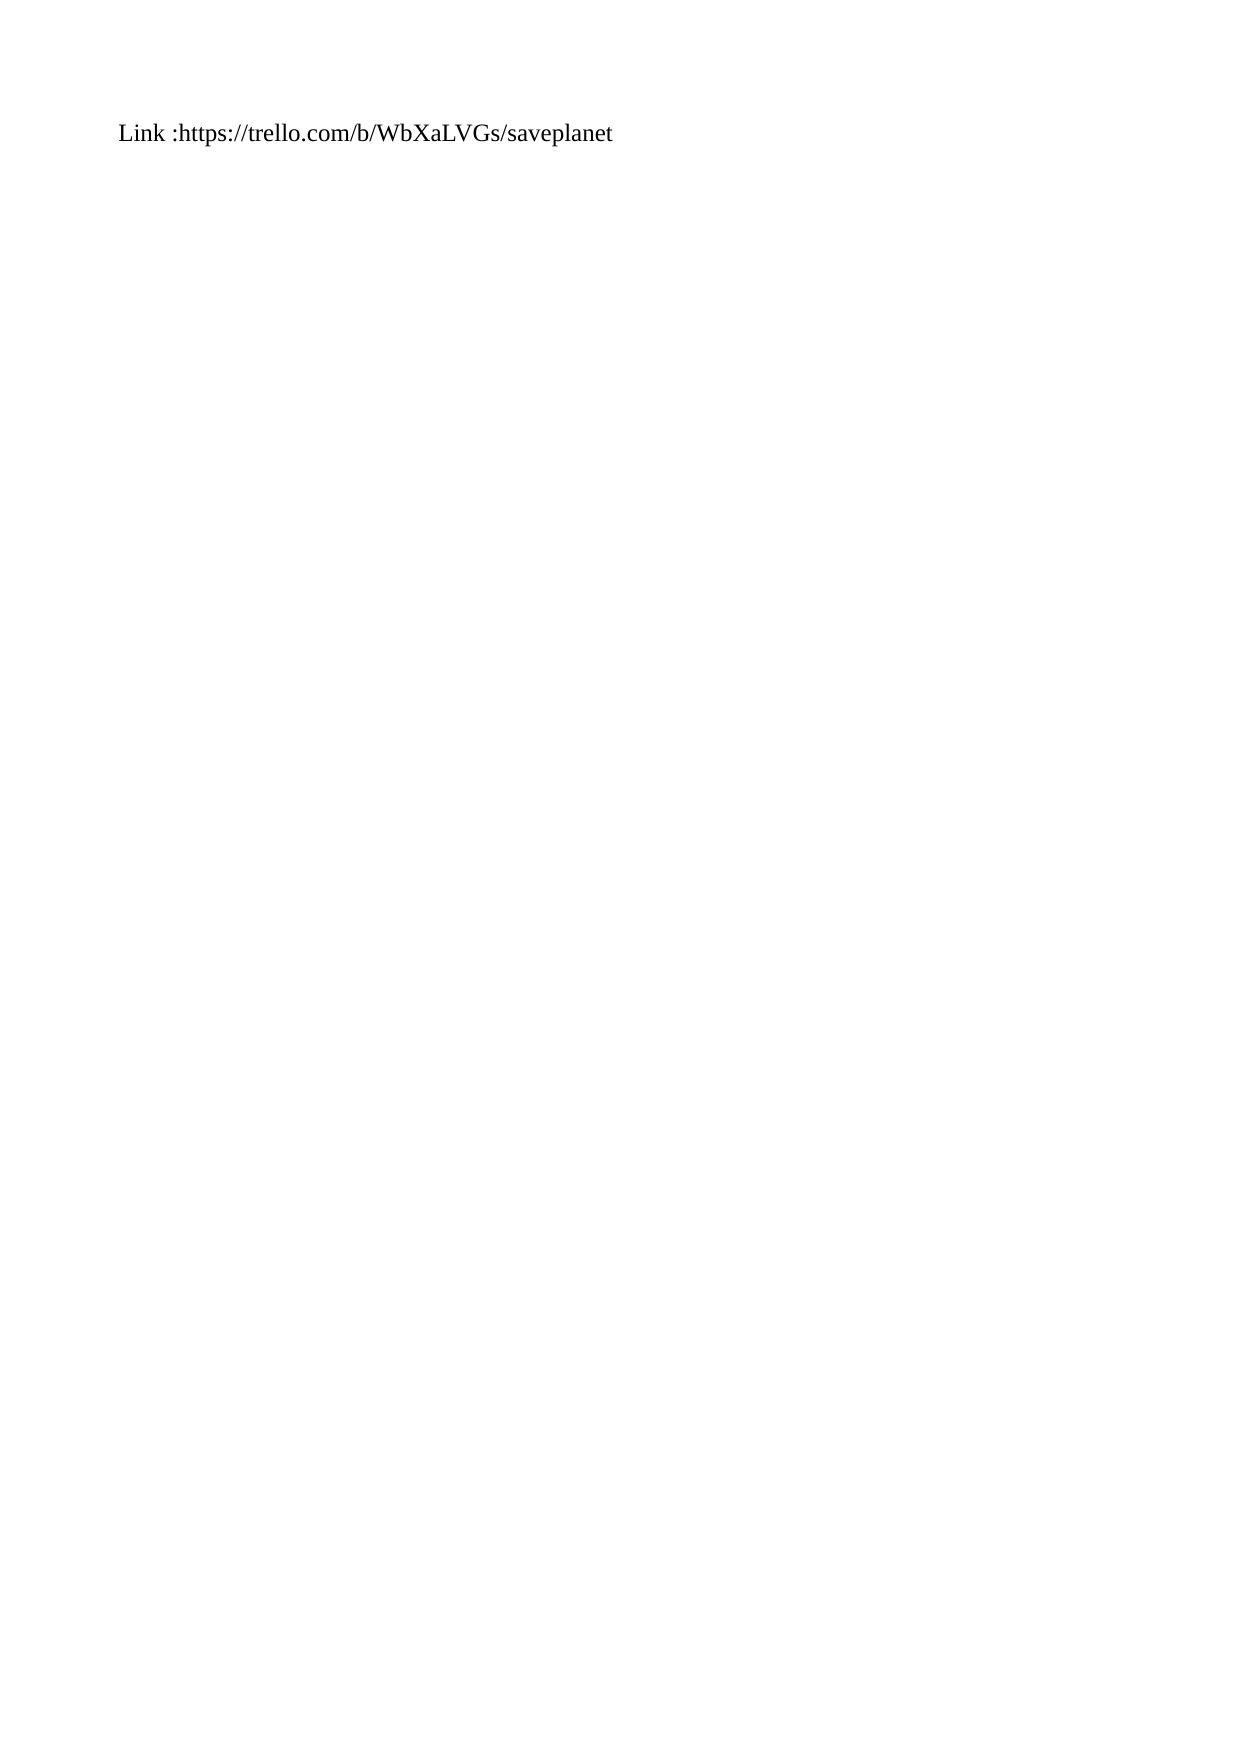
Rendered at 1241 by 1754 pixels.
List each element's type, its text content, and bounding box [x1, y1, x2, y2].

text Link :https://trello.com/b/WbXaLVGs/saveplanet [118, 118, 1122, 147]
